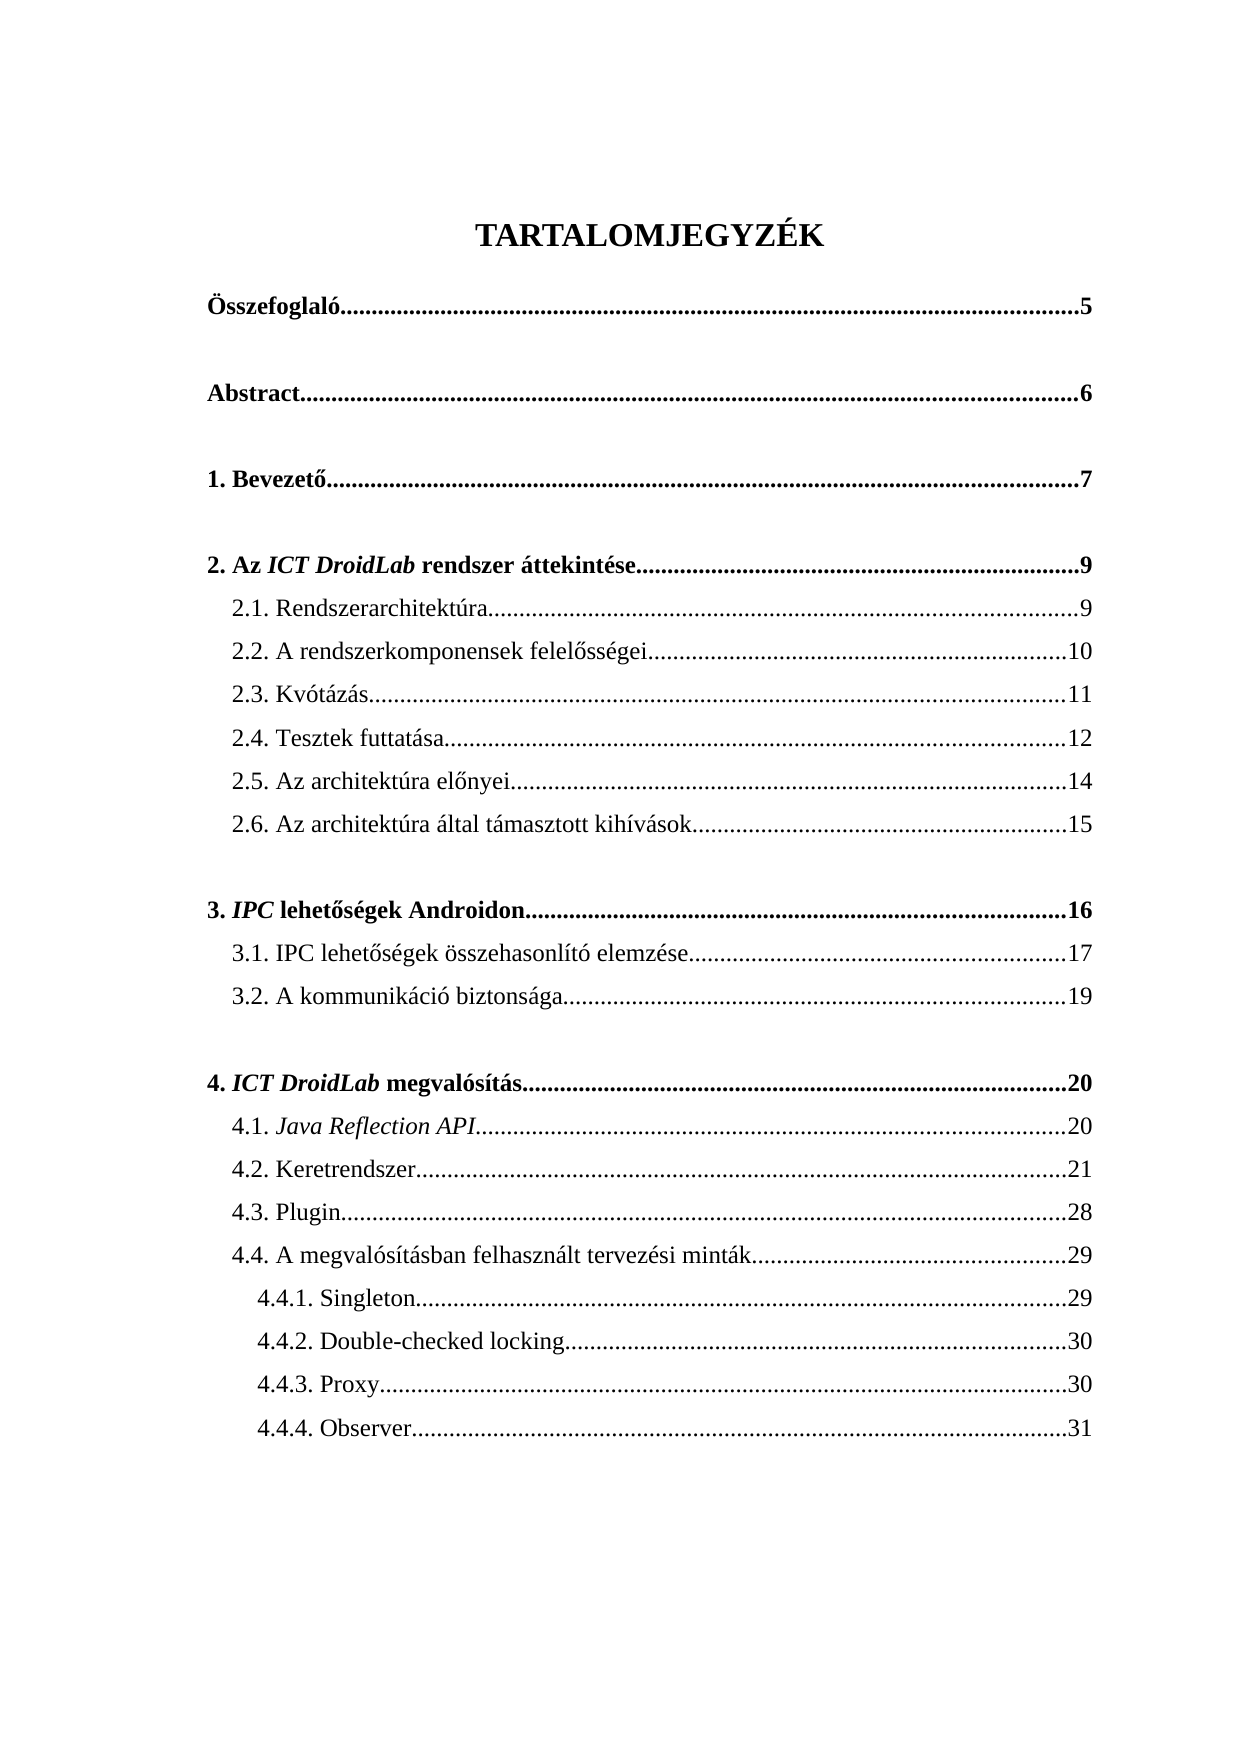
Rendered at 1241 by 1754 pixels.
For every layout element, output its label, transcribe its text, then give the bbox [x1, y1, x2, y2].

text 4.4.1. Singleton 29 [257, 1283, 1092, 1312]
text 4.4. A megvalósításban felhasznált tervezési minták 29 [232, 1240, 1092, 1269]
subtitle TARTALOMJEGYZÉK [207, 215, 1092, 253]
text 2.4. Tesztek futtatása 12 [232, 723, 1092, 751]
text 4.4.4. Observer 31 [257, 1413, 1092, 1441]
text 4.4.2. Double-checked locking 30 [257, 1326, 1092, 1355]
text Összefoglaló 5 [207, 291, 1092, 320]
text 4.3. Plugin 28 [232, 1197, 1092, 1226]
text 4.4.3. Proxy 30 [257, 1369, 1092, 1398]
text 1. Bevezető 7 [207, 464, 1092, 493]
text 3. IPC lehetőségek Androidon 16 [207, 895, 1092, 924]
text Abstract 6 [207, 378, 1092, 406]
text 2.3. Kvótázás 11 [232, 679, 1092, 708]
text 3.1. IPC lehetőségek összehasonlító elemzése 17 [232, 938, 1092, 967]
text 4. ICT DroidLab megvalósítás 20 [207, 1068, 1092, 1096]
text 2.5. Az architektúra előnyei 14 [232, 766, 1092, 794]
text 4.1. Java Reflection API 20 [232, 1111, 1092, 1139]
text 4.2. Keretrendszer 21 [232, 1154, 1092, 1183]
text 2. Az ICT DroidLab rendszer áttekintése 9 [207, 550, 1092, 579]
text 2.1. Rendszerarchitektúra 9 [232, 593, 1092, 622]
text 2.6. Az architektúra által támasztott kihívások 15 [232, 809, 1092, 838]
text 3.2. A kommunikáció biztonsága 19 [232, 981, 1092, 1010]
text 2.2. A rendszerkomponensek felelősségei 10 [232, 636, 1092, 665]
